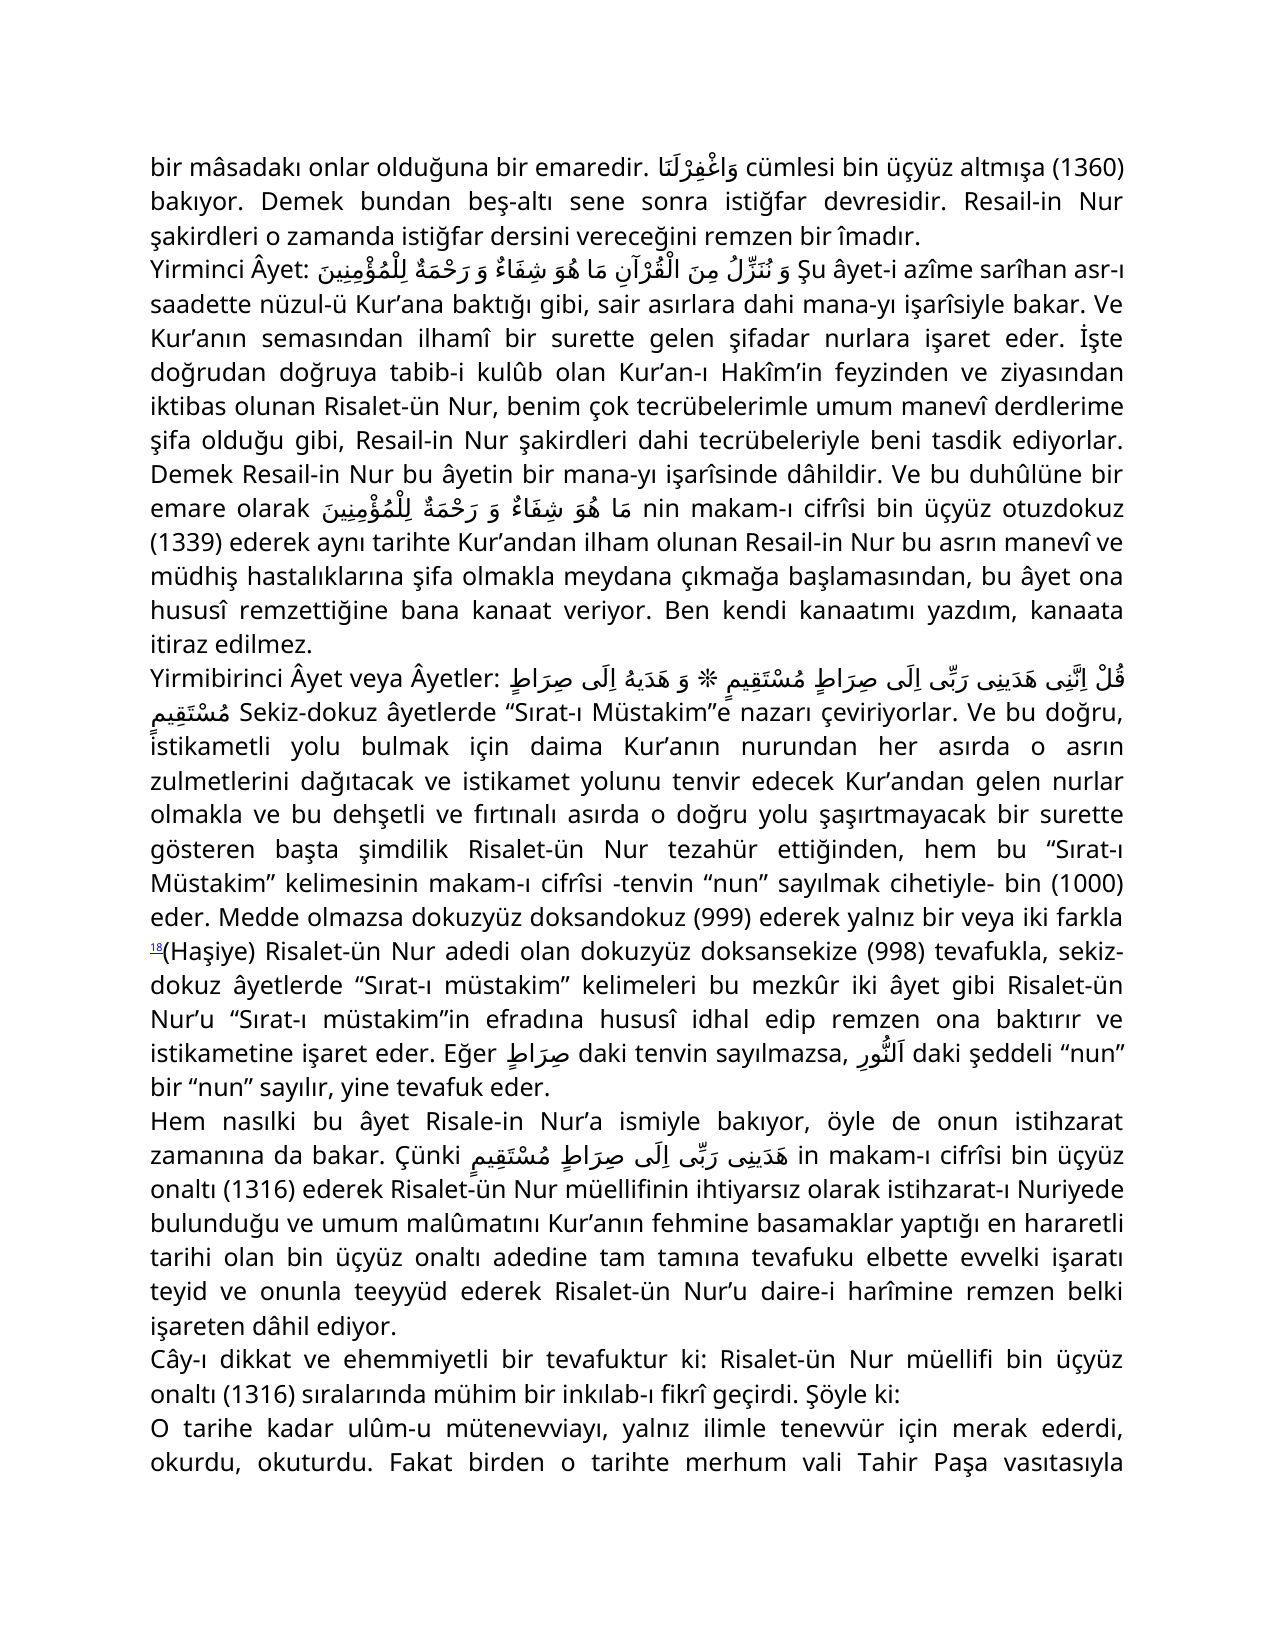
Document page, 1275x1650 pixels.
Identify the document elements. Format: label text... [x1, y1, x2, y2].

text Hem nasılki bu âyet Risale-in Nur’a ismiyle bakıyor, öyle de onun istihzarat zamanına da bakar. Çünki هَدَينِى رَبِّى اِلَى صِرَاطٍ مُسْتَقِيمٍ in makam-ı cifrîsi bin üçyüz onaltı (1316) ederek Risalet-ün Nur müellifinin ihtiyarsız olarak istihzarat-ı Nuriyede bulunduğu ve umum malûmatını Kur’anın fehmine basamaklar yaptığı en hararetli tarihi olan bin üçyüz onaltı adedine tam tamına tevafuku elbette evvelki işaratı teyid ve onunla teeyyüd ederek Risalet-ün Nur’u daire-i harîmine remzen belki işareten dâhil ediyor. [150, 1104, 1125, 1342]
text O tarihe kadar ulûm-u mütenevviayı, yalnız ilimle tenevvür için merak ederdi, okurdu, okuturdu. Fakat birden o tarihte merhum vali Tahir Paşa vasıtasıyla [150, 1410, 1125, 1478]
text Yirminci Âyet: وَ نُنَزِّلُ مِنَ الْقُرْآنِ مَا هُوَ شِفَاءٌ وَ رَحْمَةٌ لِلْمُؤْمِنِينَ Şu âyet-i azîme sarîhan asr-ı saadette nüzul-ü Kur’ana baktığı gibi, sair asırlara dahi mana-yı işarîsiyle bakar. Ve Kur’anın semasından ilhamî bir surette gelen şifadar nurlara işaret eder. İşte doğrudan doğruya tabib-i kulûb olan Kur’an-ı Hakîm’in feyzinden ve ziyasından iktibas olunan Risalet-ün Nur, benim çok tecrübelerimle umum manevî derdlerime şifa olduğu gibi, Resail-in Nur şakirdleri dahi tecrübeleriyle beni tasdik ediyorlar. Demek Resail-in Nur bu âyetin bir mana-yı işarîsinde dâhildir. Ve bu duhûlüne bir emare olarak مَا هُوَ شِفَاءٌ وَ رَحْمَةٌ لِلْمُؤْمِنِينَ nin makam-ı cifrîsi bin üçyüz otuzdokuz (1339) ederek aynı tarihte Kur’andan ilham olunan Resail-in Nur bu asrın manevî ve müdhiş hastalıklarına şifa olmakla meydana çıkmağa başlamasından, bu âyet ona hususî remzettiğine bana kanaat veriyor. Ben kendi kanaatımı yazdım, kanaata itiraz edilmez. [150, 252, 1125, 661]
text Yirmibirinci Âyet veya Âyetler: قُلْ اِنَّنِى هَدَينِى رَبِّى اِلَى صِرَاطٍ مُسْتَقِيمٍ ❊ وَ هَدَيهُ اِلَى صِرَاطٍ مُسْتَقِيمٍ Sekiz-dokuz âyetlerde “Sırat-ı Müstakim”e nazarı çeviriyorlar. Ve bu doğru, istikametli yolu bulmak için daima Kur’anın nurundan her asırda o asrın zulmetlerini dağıtacak ve istikamet yolunu tenvir edecek Kur’andan gelen nurlar olmakla ve bu dehşetli ve fırtınalı asırda o doğru yolu şaşırtmayacak bir surette gösteren başta şimdilik Risalet-ün Nur tezahür ettiğinden, hem bu “Sırat-ı Müstakim” kelimesinin makam-ı cifrîsi -tenvin “nun” sayılmak cihetiyle- bin (1000) eder. Medde olmazsa dokuzyüz doksandokuz (999) ederek yalnız bir veya iki farkla 18(Haşiye) Risalet-ün Nur adedi olan dokuzyüz doksansekize (998) tevafukla, sekiz-dokuz âyetlerde “Sırat-ı müstakim” kelimeleri bu mezkûr iki âyet gibi Risalet-ün Nur’u “Sırat-ı müstakim”in efradına hususî idhal edip remzen ona baktırır ve istikametine işaret eder. Eğer صِرَاطٍ daki tenvin sayılmazsa, اَلنُّورِ daki şeddeli “nun” bir “nun” sayılır, yine tevafuk eder. [150, 661, 1125, 1104]
text Cây-ı dikkat ve ehemmiyetli bir tevafuktur ki: Risalet-ün Nur müellifi bin üçyüz onaltı (1316) sıralarında mühim bir inkılab-ı fikrî geçirdi. Şöyle ki: [150, 1342, 1125, 1410]
text Ondokuzuncu Âyet: وَ الَّذِينَ آمَنُوا مَعَهُ نُورُهُمْ يَسْعَى بَيْنَ اَيْدِيهِمْ وَ بِاَيْمَانِهِمْ يَقُولُونَ رَبَّنَا اَتْمِمْ لَنَا نُورَنَا وَ اغْفِرْلَنَا Şu âyetin umum manasındaki tabakalarından bir tabaka-i işariyesi bu asra dahi bakıyor. Çünki يَقُولُونَ رَبَّنَا اَتْمِمْ لَنَا نُورَنَا hem manaca kuvvetli münasebeti var, hem cifirce bin üçyüz yirmialtı (1326) ederek o tarihteki hürriyet inkılabından neş’et eden fırtınaların hengâmında herşeyi sarsan o fırtınaların ve harblerin zulümatından kurtulmak için nur arayan mü’minler içinde, Resail-in Nur şakirdleri az bir zaman sonra tezahür ettiklerinden bu âyetin efrad-ı kesîresinden bu asırda bir mâsadakı onlar olduğuna bir emaredir. وَاغْفِرْلَنَا cümlesi bin üçyüz altmışa (1360) bakıyor. Demek bundan beş-altı sene sonra istiğfar devresidir. Resail-in Nur şakirdleri o zamanda istiğfar dersini vereceğini remzen bir îmadır. [150, 150, 1125, 252]
